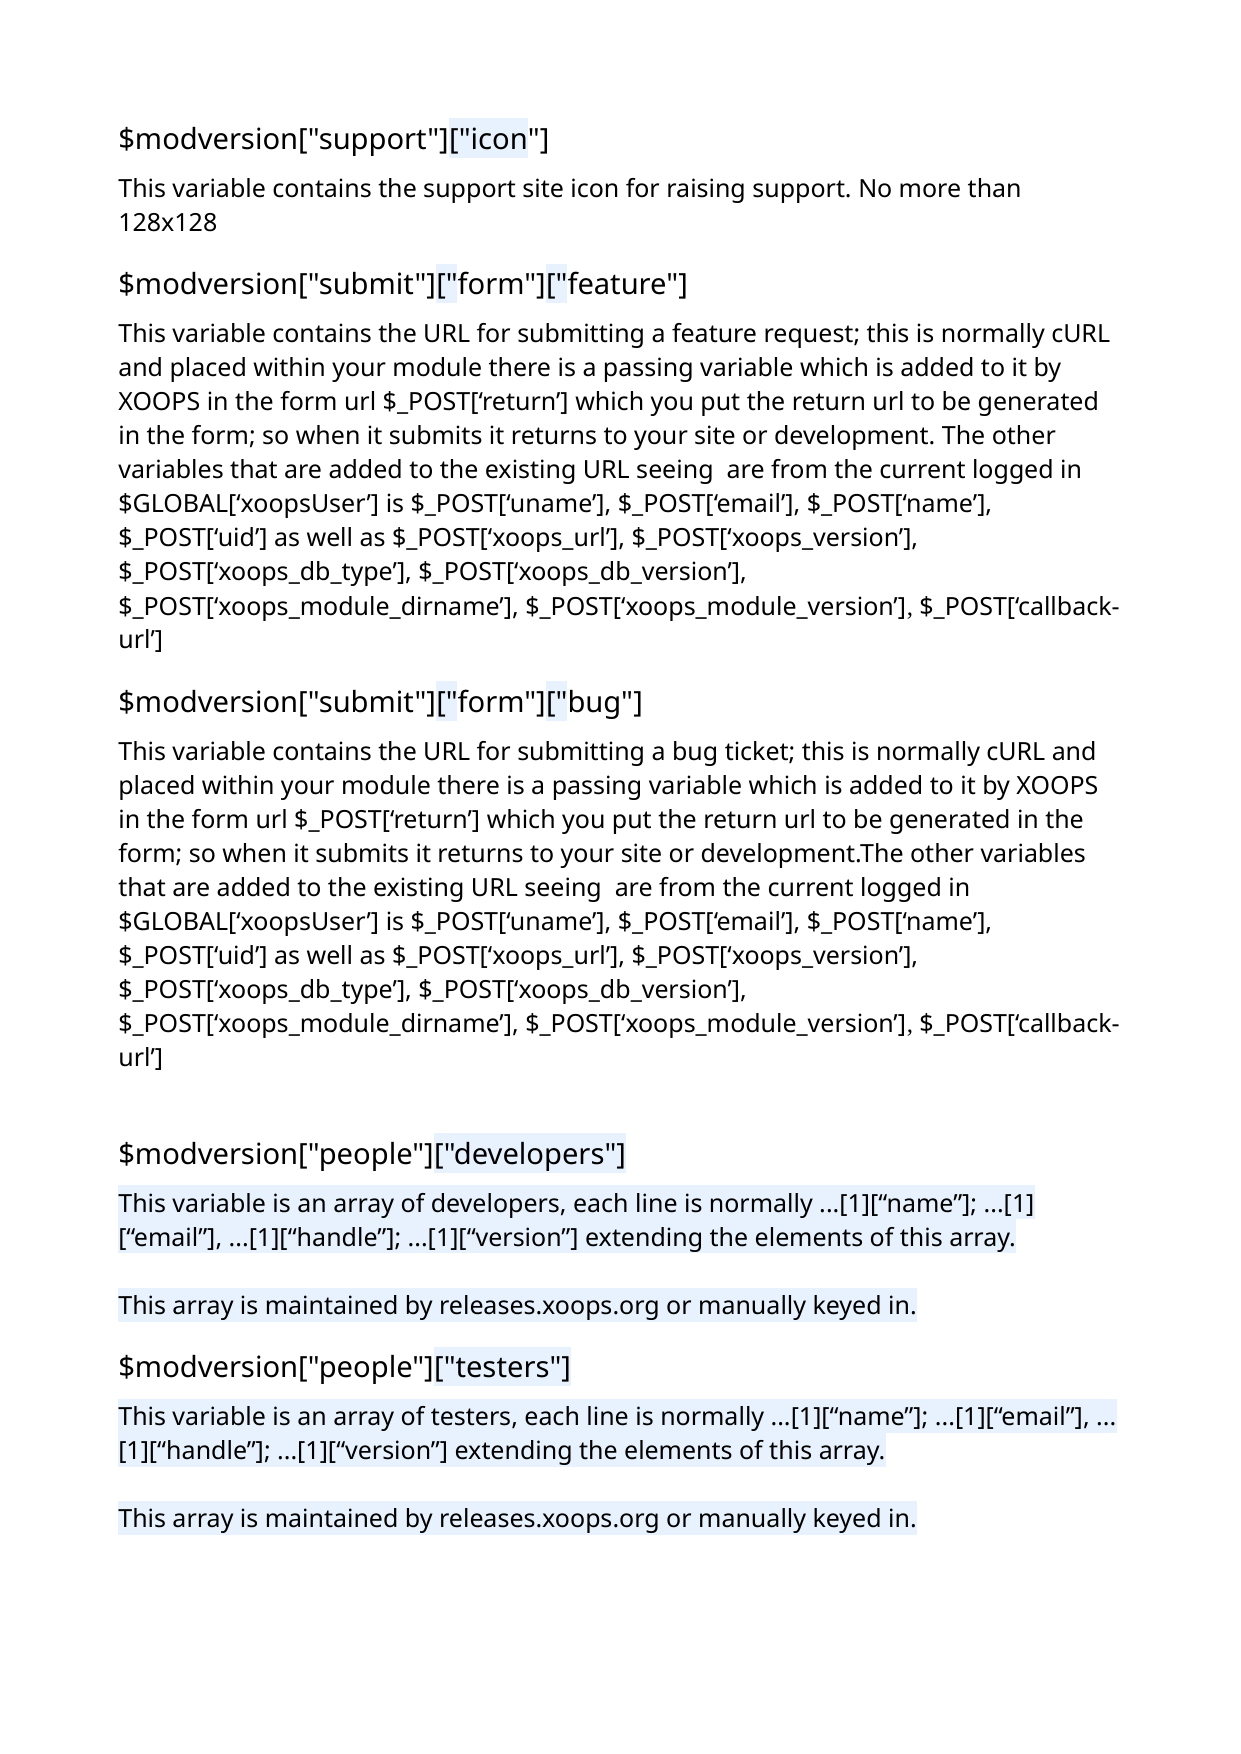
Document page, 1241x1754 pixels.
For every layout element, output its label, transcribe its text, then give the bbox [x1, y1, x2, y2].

text This variable contains the URL for submitting a bug ticket; this is normally cURL and placed within your module there is a passing variable which is added to it by XOOPS in the form url $_POST[‘return’] which you put the return url to be generated in the form; so when it submits it returns to your site or development.The other variables that are added to the existing URL seeing are from the current logged in $GLOBAL[‘xoopsUser’] is $_POST[‘uname’], $_POST[‘email’], $_POST[‘name’], $_POST[‘uid’] as well as $_POST[‘xoops_url’], $_POST[‘xoops_version’], $_POST[‘xoops_db_type’], $_POST[‘xoops_db_version’], $_POST[‘xoops_module_dirname’], $_POST[‘xoops_module_version’], $_POST[‘callback-url’] [118, 733, 1122, 1074]
text This variable is an array of developers, each line is normally ...[1][“name”]; ...[1][“email”], ...[1][“handle”]; ...[1][“version”] extending the elements of this array. [118, 1185, 1122, 1253]
text This variable is an array of testers, each line is normally ...[1][“name”]; ...[1][“email”], ...[1][“handle”]; ...[1][“version”] extending the elements of this array. [118, 1399, 1122, 1467]
text This variable contains the URL for submitting a feature request; this is normally cURL and placed within your module there is a passing variable which is added to it by XOOPS in the form url $_POST[‘return’] which you put the return url to be generated in the form; so when it submits it returns to your site or development. The other variables that are added to the existing URL seeing are from the current logged in $GLOBAL[‘xoopsUser’] is $_POST[‘uname’], $_POST[‘email’], $_POST[‘name’], $_POST[‘uid’] as well as $_POST[‘xoops_url’], $_POST[‘xoops_version’], $_POST[‘xoops_db_type’], $_POST[‘xoops_db_version’], $_POST[‘xoops_module_dirname’], $_POST[‘xoops_module_version’], $_POST[‘callback-url’] [118, 316, 1122, 656]
subtitle $modversion["support"]["icon"] [118, 118, 1122, 158]
text This array is maintained by releases.xoops.org or manually keyed in. [118, 1287, 1122, 1322]
subtitle $modversion["people"]["developers"] [118, 1133, 1122, 1173]
subtitle $modversion["submit"]["form"]["bug"] [118, 681, 1122, 721]
subtitle $modversion["people"]["testers"] [118, 1347, 1122, 1386]
text This array is maintained by releases.xoops.org or manually keyed in. [118, 1501, 1122, 1535]
text This variable contains the support site icon for raising support. No more than 128x128 [118, 170, 1122, 238]
subtitle $modversion["submit"]["form"]["feature"] [118, 263, 1122, 303]
